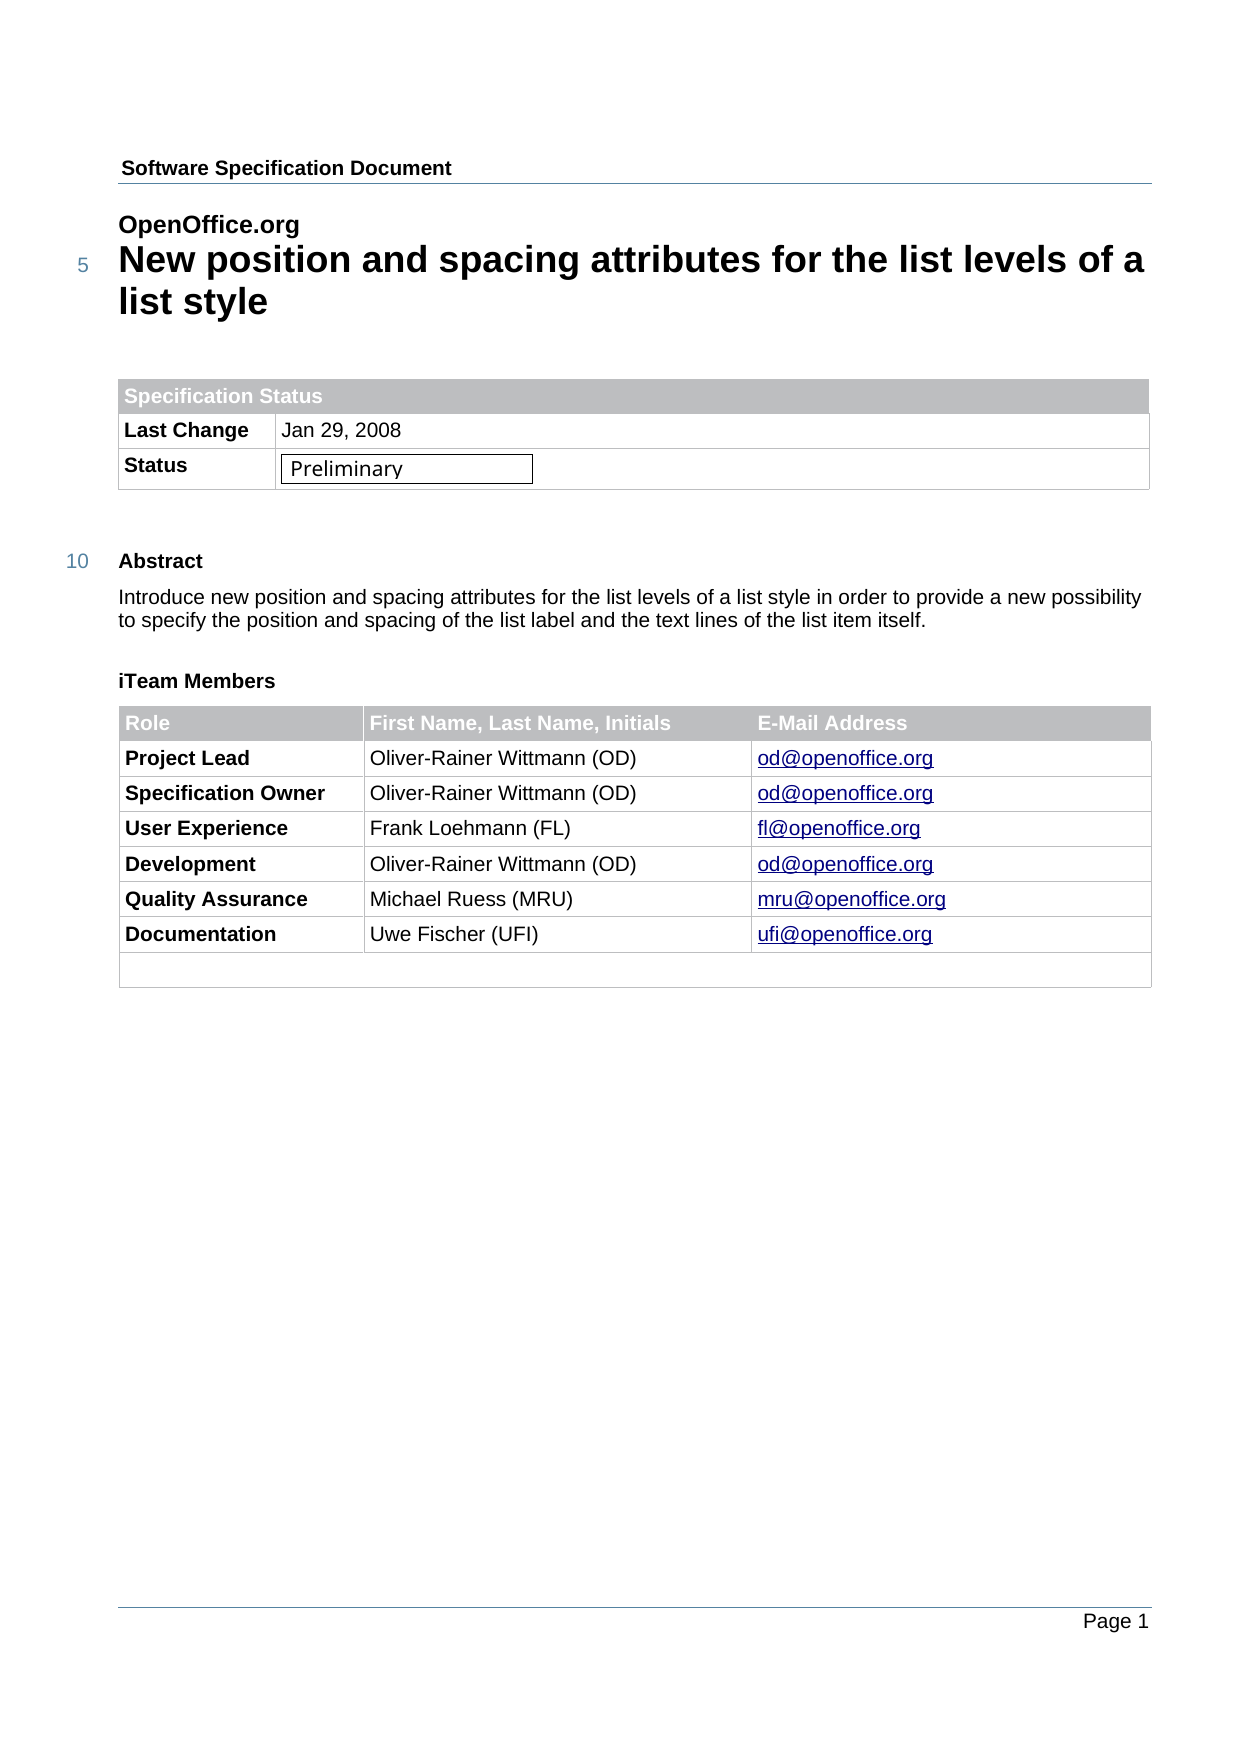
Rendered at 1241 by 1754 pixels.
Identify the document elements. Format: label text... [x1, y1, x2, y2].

table_header Role [119, 706, 363, 741]
table_cell Michael Ruess (MRU) [365, 882, 751, 916]
table_cell mru@openoffice.org [752, 882, 1151, 916]
text New position and spacing attributes for the list levels of a list style [118, 239, 1152, 323]
table_cell Oliver-Rainer Wittmann (OD) [365, 741, 751, 776]
table_cell User Experience [120, 812, 363, 846]
table_cell Status [119, 449, 275, 489]
table_cell Development [120, 847, 363, 881]
table_cell ufi@openoffice.org [752, 917, 1151, 952]
table_cell Uwe Fischer (UFI) [365, 917, 751, 952]
table_cell [120, 953, 1151, 987]
table_header Specification Status [118, 379, 1149, 413]
table_cell PRELIMINARY status is the initial conception of a specification. STANDARD A specification with status Standard is considered to be stable and has the approval of the i-Team. OBSOLETE An Obsolete specification is a specification that has been identified unnecessary. For example due to; technology changes or changes in other standards or specifications. [276, 449, 1149, 489]
table_cell Last Change [119, 414, 275, 448]
table_cell Project Lead [120, 741, 363, 776]
table_cell Oliver-Rainer Wittmann (OD) [365, 847, 751, 881]
table_cell Oliver-Rainer Wittmann (OD) [365, 777, 751, 811]
text OpenOffice.org [118, 211, 1152, 239]
table_cell od@openoffice.org [752, 741, 1151, 776]
subtitle Abstract [118, 550, 1152, 573]
table_cell Jan 29, 2008 [276, 414, 1149, 448]
table_cell Frank Loehmann (FL) [365, 812, 751, 846]
table_cell od@openoffice.org [752, 777, 1151, 811]
table_cell Quality Assurance [120, 882, 363, 916]
table_cell od@openoffice.org [752, 847, 1151, 881]
table_cell fl@openoffice.org [752, 812, 1151, 846]
table_header First Name, Last Name, Initials [364, 706, 751, 741]
table_header E-Mail Address [751, 706, 1151, 741]
table_cell Documentation [120, 917, 363, 952]
text Introduce new position and spacing attributes for the list levels of a list style in order to provide a new possibility to specify the position and spacing of the list label and the text lines of the list item itself. [118, 586, 1152, 632]
table_cell Specification Owner [120, 777, 363, 811]
subtitle iTeam Members [118, 670, 1152, 693]
text Software Specification Document [118, 154, 1152, 183]
